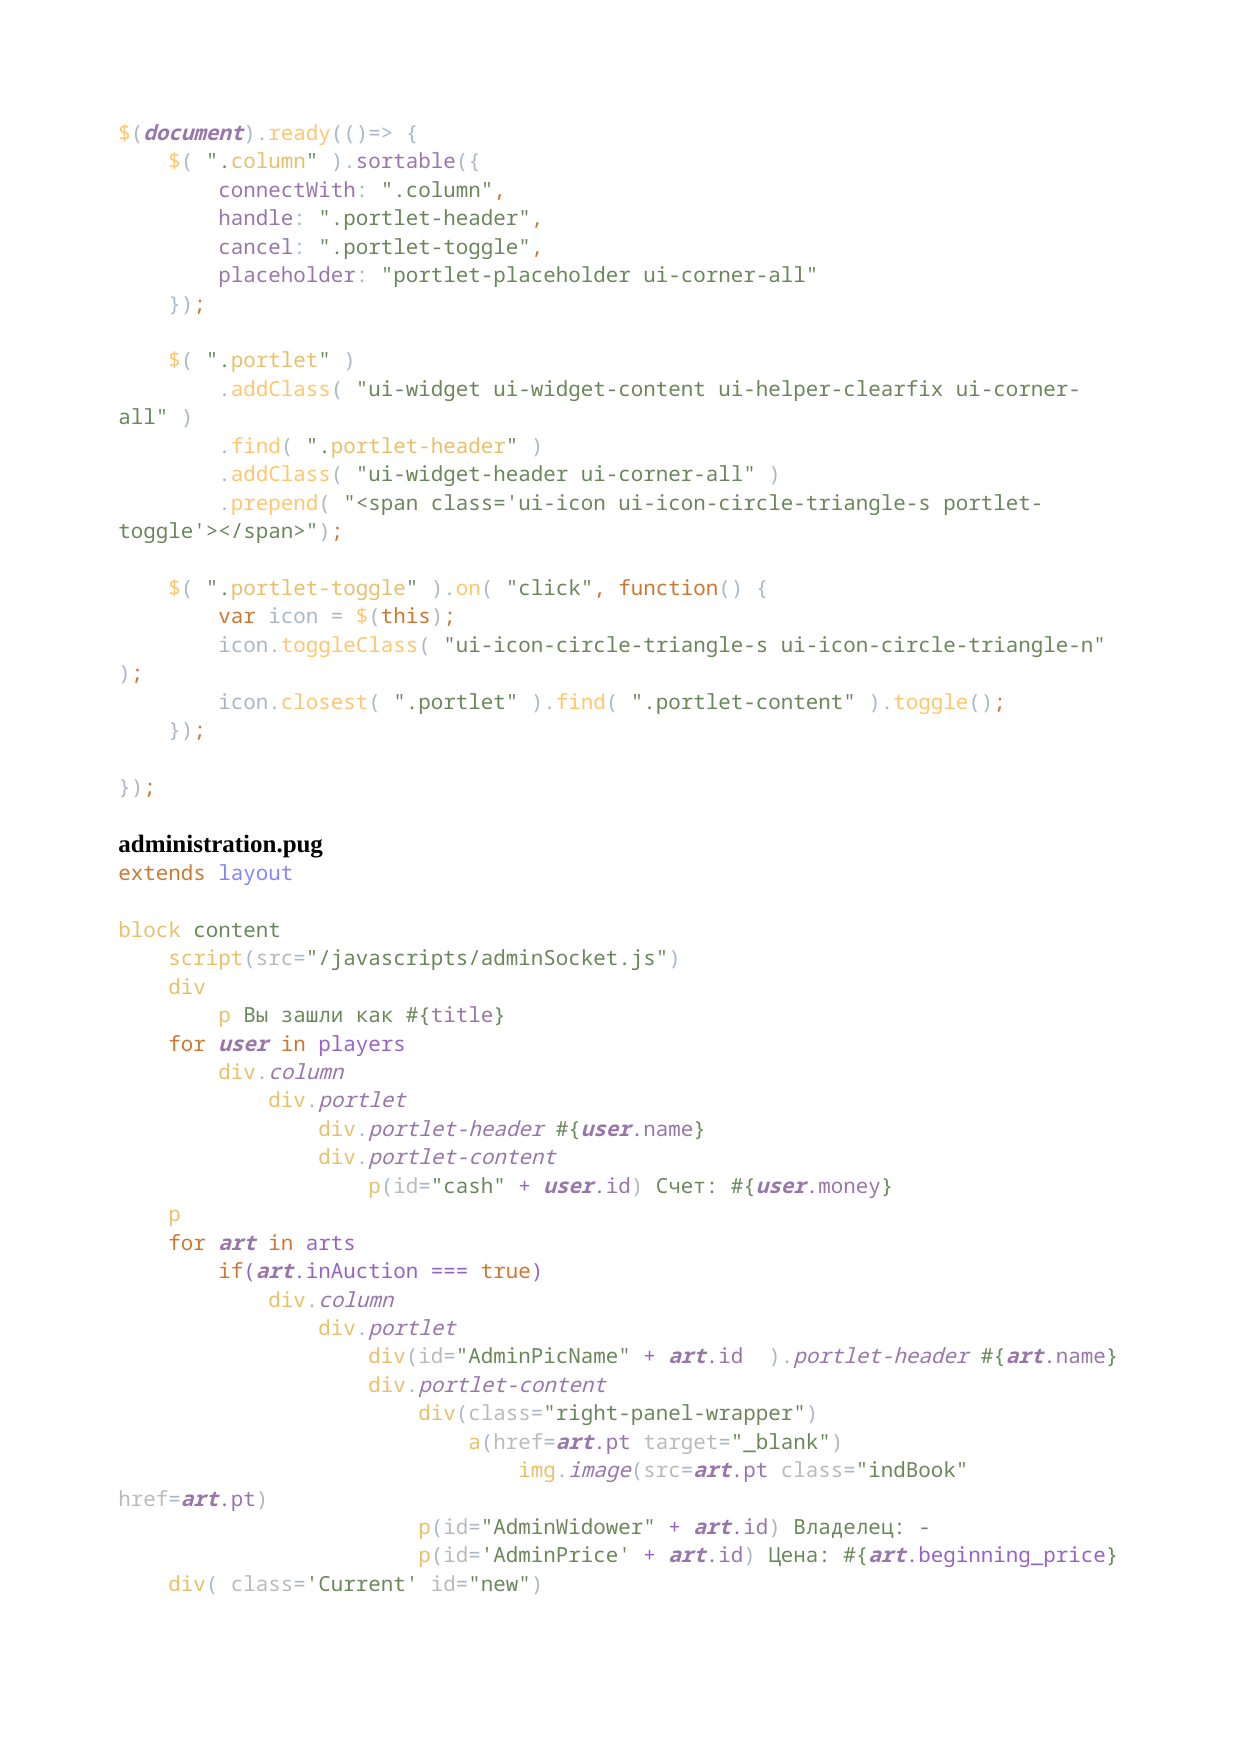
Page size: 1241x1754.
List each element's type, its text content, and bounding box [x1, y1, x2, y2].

text $(document).ready(()=> { $( ".column" ).sortable({ connectWith: ".column", handle: ".portlet-header", cancel: ".portlet-toggle", placeholder: "portlet-placeholder ui-corner-all" }); $( ".portlet" ) .addClass( "ui-widget ui-widget-content ui-helper-clearfix ui-corner-all" ) .find( ".portlet-header" ) .addClass( "ui-widget-header ui-corner-all" ) .prepend( "<span class='ui-icon ui-icon-circle-triangle-s portlet-toggle'></span>"); $( ".portlet-toggle" ).on( "click", function() { var icon = $(this); icon.toggleClass( "ui-icon-circle-triangle-s ui-icon-circle-triangle-n" ); icon.closest( ".portlet" ).find( ".portlet-content" ).toggle(); }); }); [118, 118, 1122, 801]
text administration.pug [118, 829, 1122, 858]
text extends layout block content script(src="/javascripts/adminSocket.js") div p Вы зашли как #{title} for user in players div.column div.portlet div.portlet-header #{user.name} div.portlet-content p(id="cash" + user.id) Счет: #{user.money} p for art in arts if(art.inAuction === true) div.column div.portlet div(id="AdminPicName" + art.id ).portlet-header #{art.name} div.portlet-content div(class="right-panel-wrapper") a(href=art.pt target="_blank") img.image(src=art.pt class="indBook" href=art.pt) p(id="AdminWidower" + art.id) Владелец: - p(id='AdminPrice' + art.id) Цена: #{art.beginning_price} div( class='Current' id="new") [118, 858, 1122, 1597]
